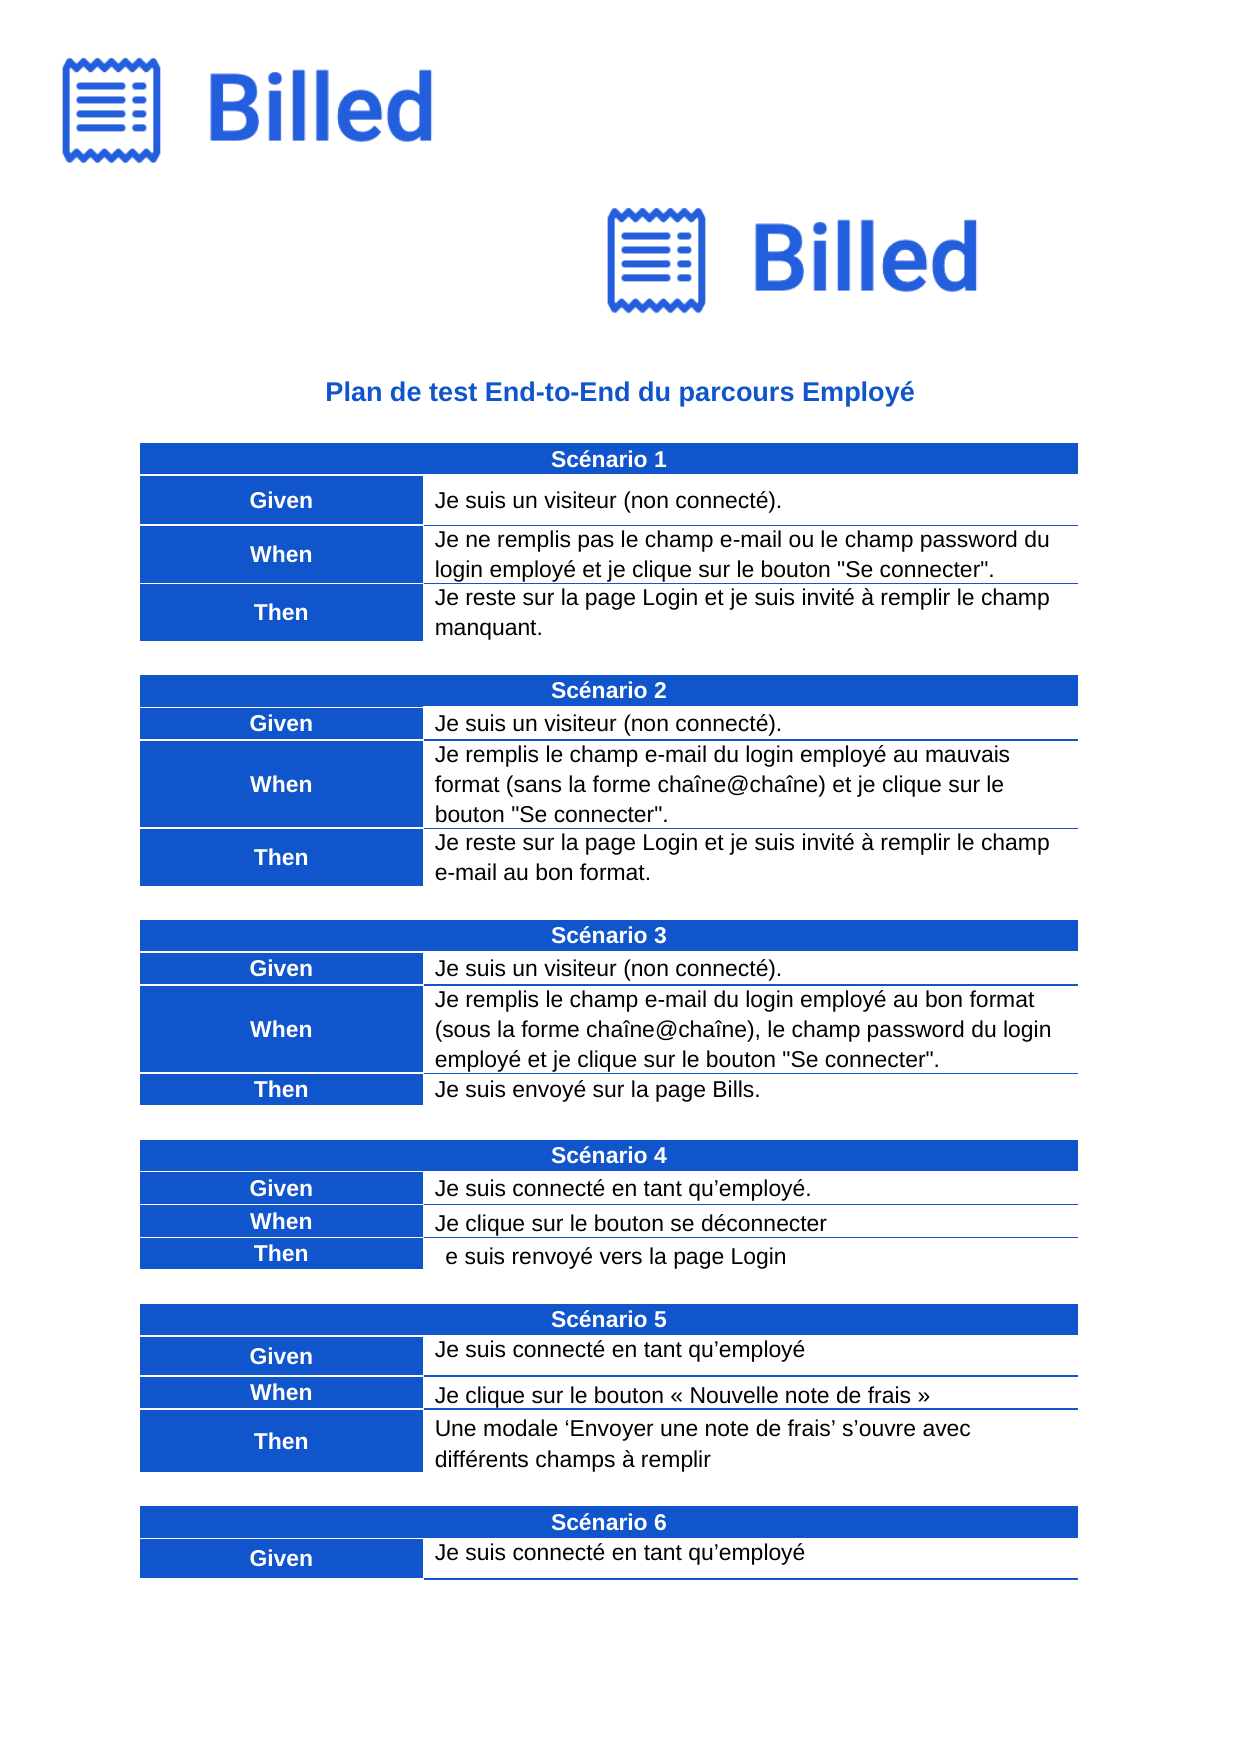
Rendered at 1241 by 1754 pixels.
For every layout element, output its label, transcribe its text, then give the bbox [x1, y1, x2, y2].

table_cell Je suis envoyé sur la page Bills. [424, 1074, 1078, 1105]
table_cell Then [140, 584, 423, 641]
table_cell Je clique sur le bouton se déconnecter [424, 1205, 1078, 1236]
table_cell [140, 642, 423, 673]
table_cell Je reste sur la page Login et je suis invité à remplir le champ manquant. [424, 584, 1078, 641]
table_cell Je suis un visiteur (non connecté). [424, 953, 1078, 984]
table_cell Given [140, 953, 423, 984]
table_cell When [140, 986, 423, 1072]
table_cell Je reste sur la page Login et je suis invité à remplir le champ e-mail au bon format. [424, 829, 1078, 886]
table_cell [424, 642, 1078, 673]
table_cell Je suis connecté en tant qu’employé [424, 1337, 1078, 1375]
table_cell [424, 1474, 1078, 1505]
table_cell [140, 887, 423, 918]
table_cell Given [140, 1172, 423, 1204]
table_cell [140, 1271, 423, 1302]
table_cell Je remplis le champ e-mail du login employé au mauvais format (sans la forme chaîne@chaîne) et je clique sur le bouton "Se connecter". [424, 741, 1078, 827]
table_cell Given [140, 1539, 423, 1578]
table_cell Given [140, 708, 423, 739]
table_cell Je suis connecté en tant qu’employé [424, 1539, 1078, 1578]
table_cell Given [140, 476, 423, 524]
table_cell Scénario 2 [140, 675, 1078, 706]
table_cell Scénario 6 [140, 1506, 1078, 1538]
table_cell e suis renvoyé vers la page Login [424, 1238, 1078, 1269]
table_cell [424, 887, 1078, 918]
table_cell When [140, 1205, 423, 1236]
table_cell When [140, 526, 423, 583]
table_cell Je remplis le champ e-mail du login employé au bon format (sous la forme chaîne@chaîne), le champ password du login employé et je clique sur le bouton "Se connecter". [424, 986, 1078, 1072]
picture [545, 150, 1040, 372]
table_cell Je clique sur le bouton « Nouvelle note de frais » [424, 1377, 1078, 1408]
table_cell Scénario 4 [140, 1140, 1078, 1171]
table_cell Then [140, 1074, 423, 1105]
table_cell Given [140, 1337, 423, 1375]
text Plan de test End-to-End du parcours Employé [150, 376, 1090, 407]
table_cell [424, 1107, 1078, 1138]
table_cell When [140, 741, 423, 827]
table_cell [140, 1474, 423, 1505]
table_cell When [140, 1377, 423, 1408]
table_cell Je suis un visiteur (non connecté). [424, 476, 1078, 524]
table_cell Une modale ‘Envoyer une note de frais’ s’ouvre avec différents champs à remplir [424, 1410, 1078, 1472]
table_cell Je suis connecté en tant qu’employé. [424, 1172, 1078, 1204]
table_cell [140, 1107, 423, 1138]
table_cell Then [140, 1410, 423, 1472]
table_cell [424, 1271, 1078, 1302]
table_cell Je ne remplis pas le champ e-mail ou le champ password du login employé et je clique sur le bouton "Se connecter". [424, 526, 1078, 583]
table_header Scénario 1 [140, 443, 1078, 474]
table_cell Je suis un visiteur (non connecté). [424, 708, 1078, 739]
table_cell Then [140, 1238, 423, 1269]
table_cell Scénario 3 [140, 920, 1078, 951]
picture [0, 0, 495, 222]
table_cell Then [140, 829, 423, 886]
table_cell Scénario 5 [140, 1304, 1078, 1335]
